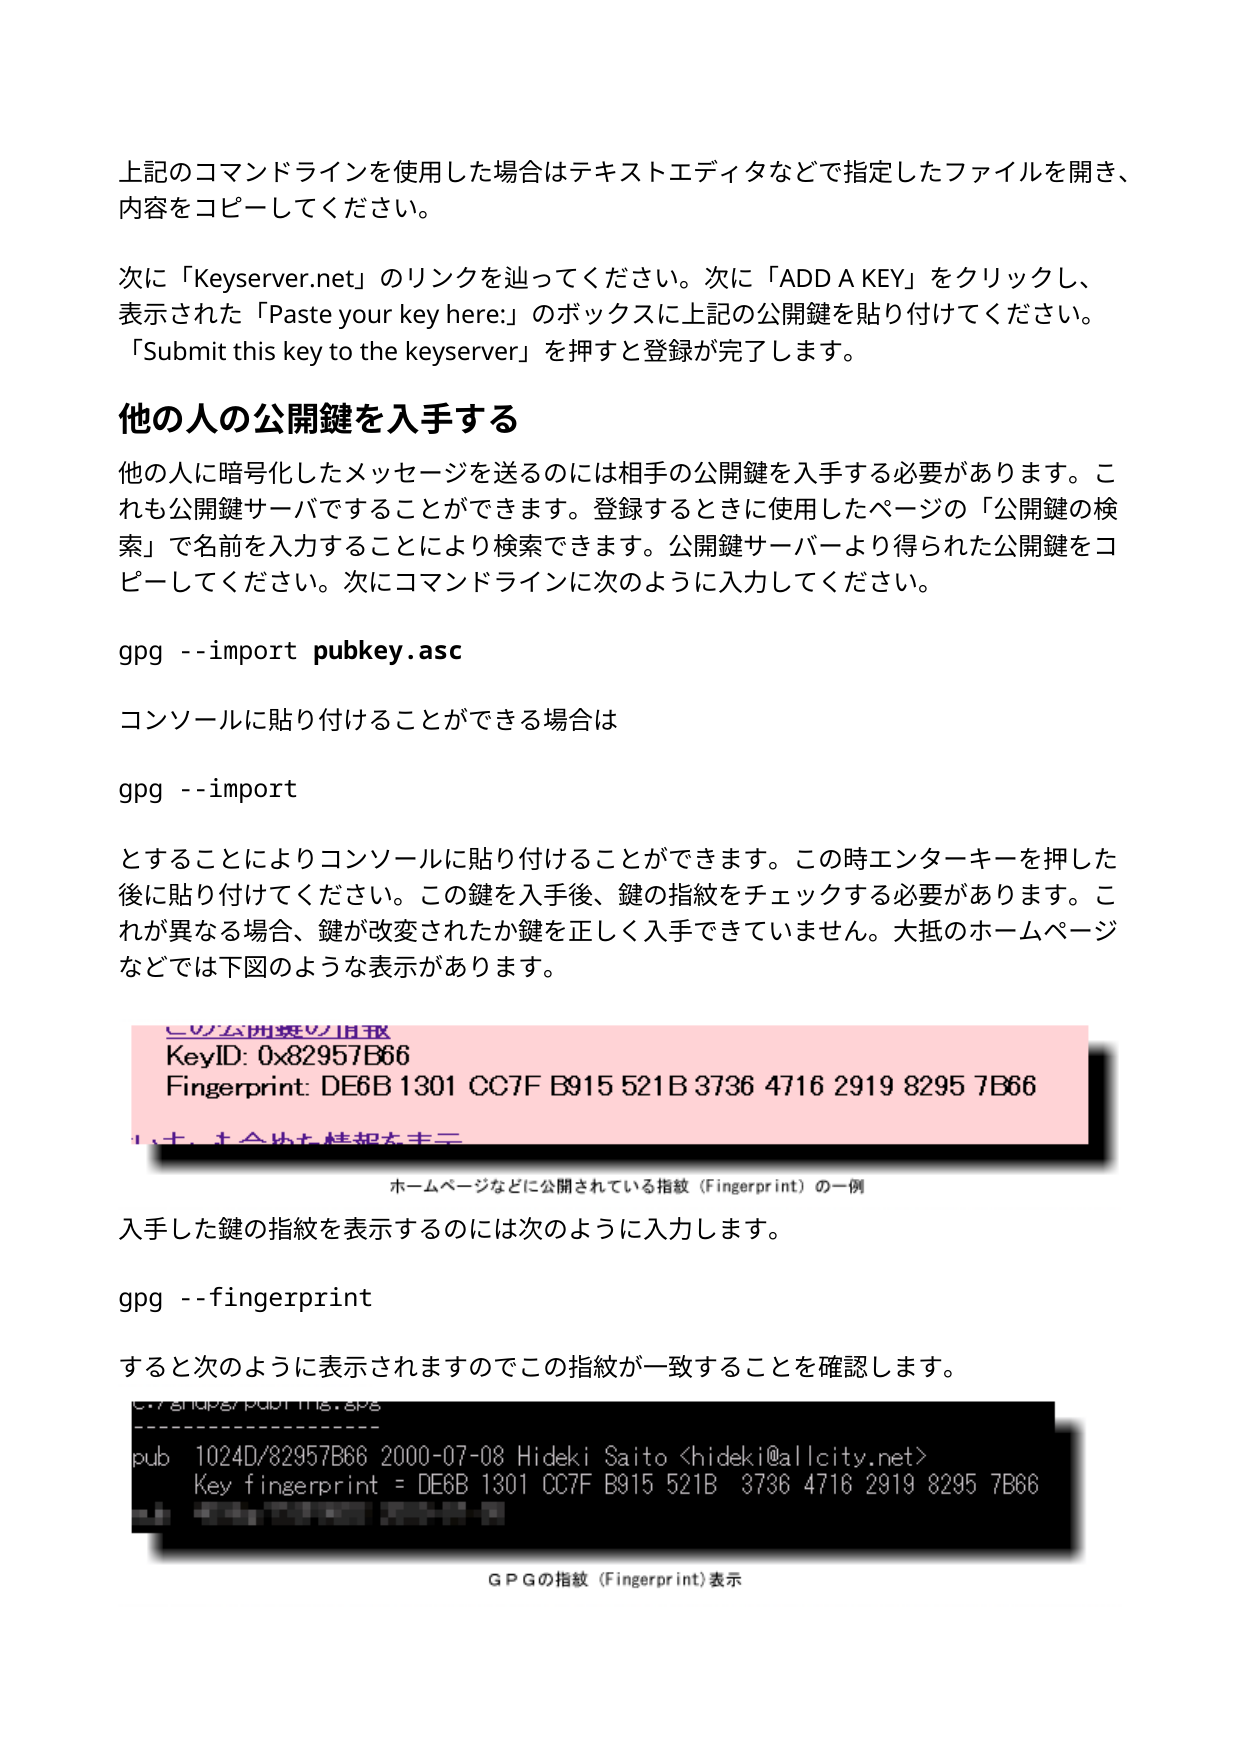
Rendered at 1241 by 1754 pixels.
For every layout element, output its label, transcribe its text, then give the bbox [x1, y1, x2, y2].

picture [118, 1383, 1122, 1607]
picture [118, 1018, 1122, 1210]
text 上記のコマンドラインを使用した場合はテキストエディタなどで指定したファイルを開き、内容をコピーしてください。 [118, 152, 1122, 225]
text とすることによりコンソールに貼り付けることができます。この時エンターキーを押した後に貼り付けてください。この鍵を入手後、鍵の指紋をチェックする必要があります。これが異なる場合、鍵が改変されたか鍵を正しく入手できていません。大抵のホームページなどでは下図のような表示があります。 [118, 839, 1122, 984]
text 次に「Keyserver.net」のリンクを辿ってください。次に「ADD A KEY」をクリックし、表示された「Paste your key here:」のボックスに上記の公開鍵を貼り付けてください。「Submit this key to the keyserver」を押すと登録が完了します。 [118, 259, 1122, 367]
text gpg --fingerprint [118, 1279, 1122, 1314]
text 入手した鍵の指紋を表示するのには次のように入力します。 [118, 1210, 1122, 1246]
text すると次のように表示されますのでこの指紋が一致することを確認します。 [118, 1348, 1122, 1383]
text コンソールに貼り付けることができる場合は [118, 701, 1122, 737]
subtitle 他の人の公開鍵を入手する [118, 392, 1122, 441]
text 他の人に暗号化したメッセージを送るのには相手の公開鍵を入手する必要があります。これも公開鍵サーバですることができます。登録するときに使用したページの「公開鍵の検索」で名前を入力することにより検索できます。公開鍵サーバーより得られた公開鍵をコピーしてください。次にコマンドラインに次のように入力してください。 [118, 453, 1122, 598]
text gpg --import pubkey.asc [118, 633, 1122, 667]
text gpg --import [118, 771, 1122, 805]
